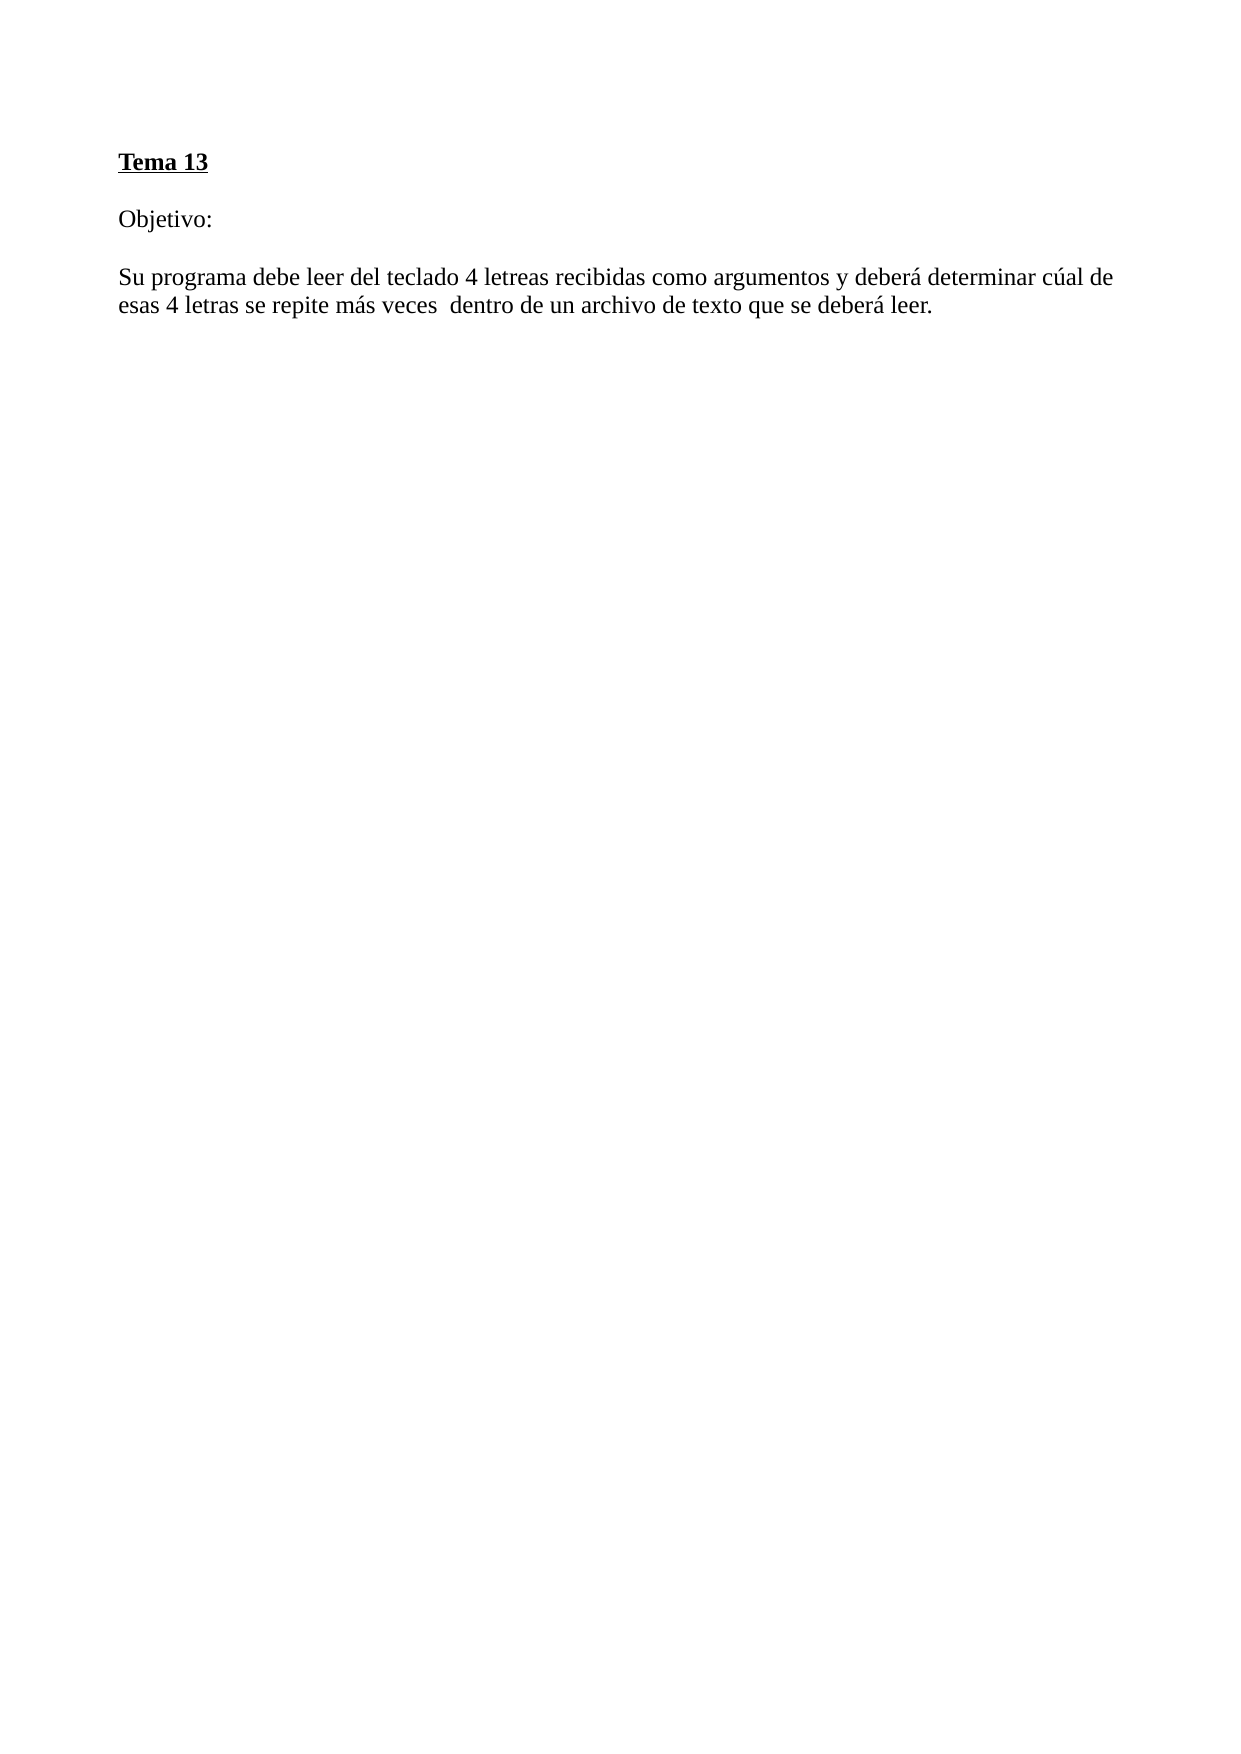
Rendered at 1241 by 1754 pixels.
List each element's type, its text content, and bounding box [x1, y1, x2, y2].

text Su programa debe leer del teclado 4 letreas recibidas como argumentos y deberá determinar cúal de esas 4 letras se repite más veces dentro de un archivo de texto que se deberá leer. [118, 262, 1122, 319]
text Objetivo: [118, 204, 1122, 233]
text Tema 13 [118, 147, 1122, 176]
